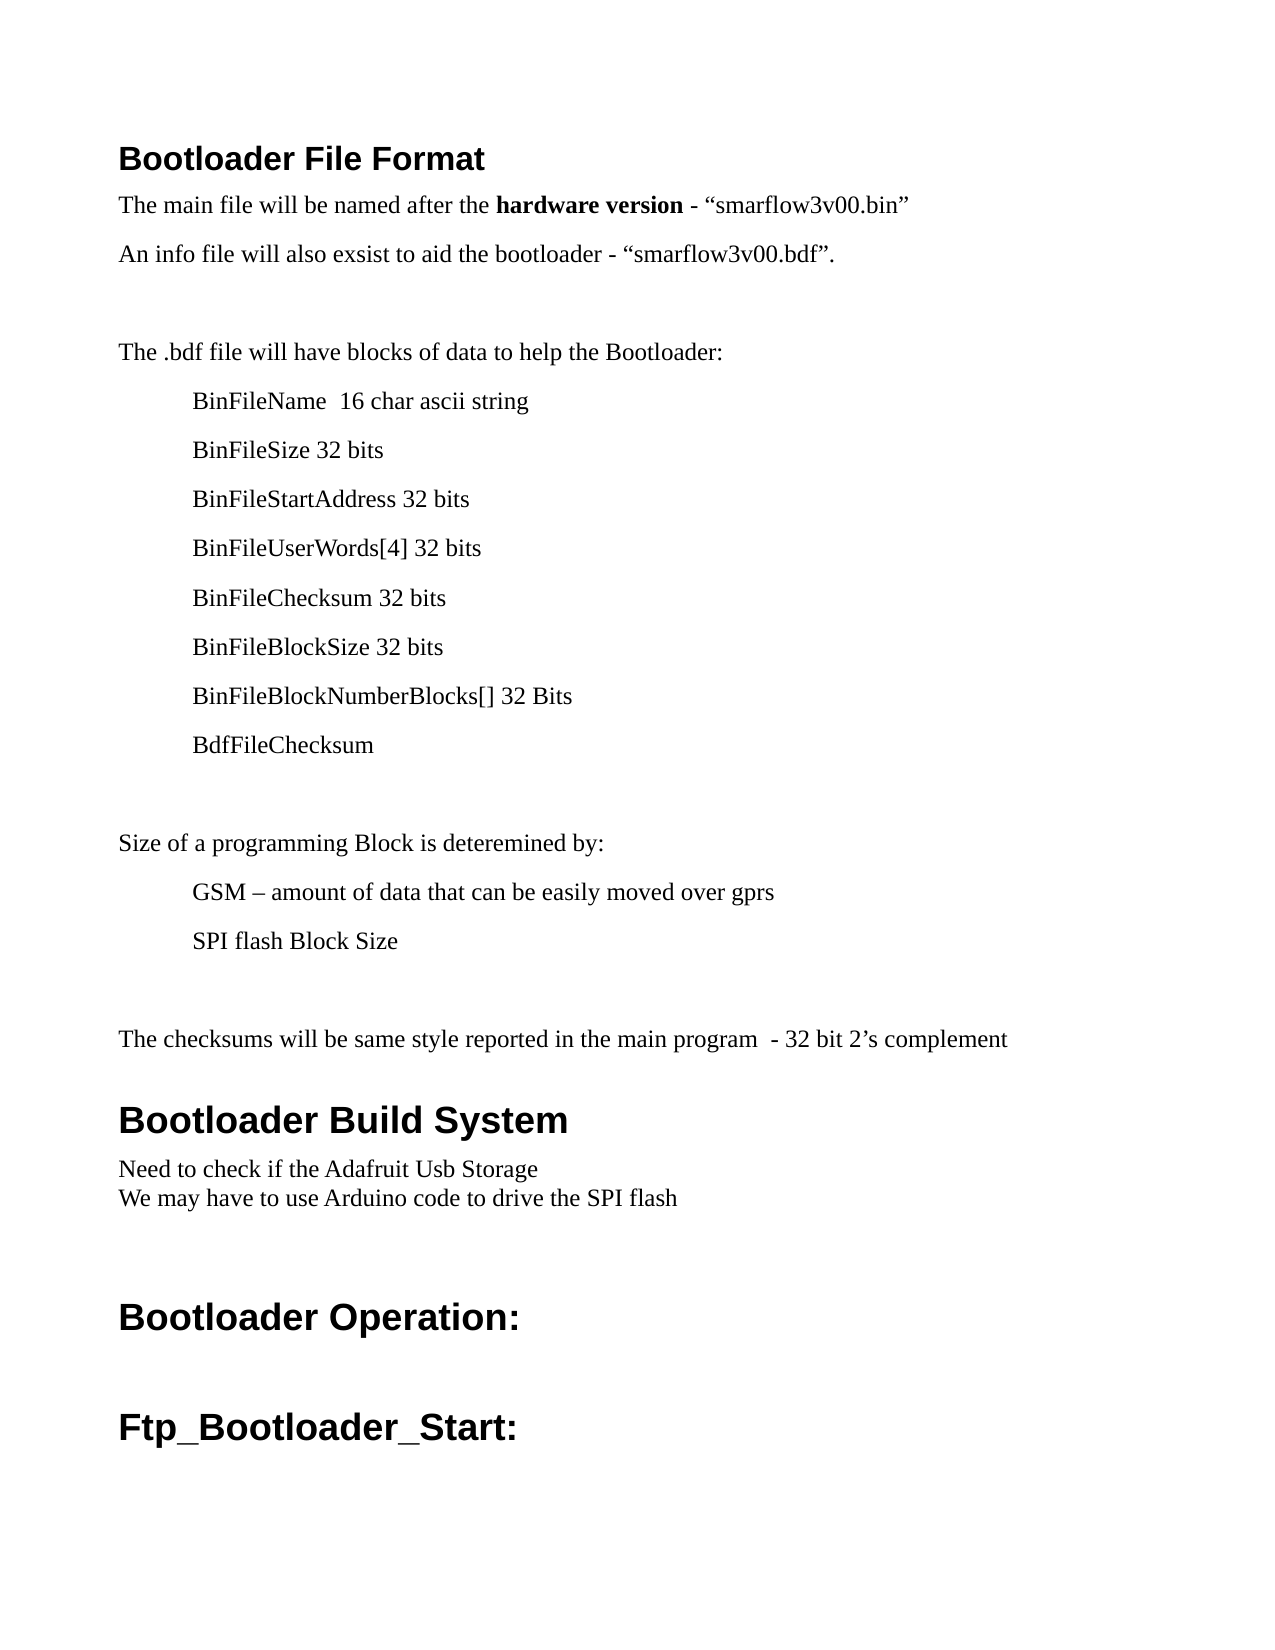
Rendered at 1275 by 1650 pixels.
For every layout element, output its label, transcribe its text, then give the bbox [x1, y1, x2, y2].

text BinFileName 16 char ascii string [192, 386, 1157, 415]
text The .bdf file will have blocks of data to help the Bootloader: [118, 337, 1157, 366]
subtitle Ftp_Bootloader_Start: [118, 1404, 1157, 1448]
text GSM – amount of data that can be easily moved over gprs [118, 877, 1157, 906]
text The checksums will be same style reported in the main program - 32 bit 2’s complement [118, 1024, 1157, 1053]
text SPI flash Block Size [118, 926, 1157, 955]
text BinFileSize 32 bits [192, 435, 1157, 464]
text BdfFileChecksum [192, 730, 1157, 758]
text The main file will be named after the hardware version - “smarflow3v00.bin” [118, 190, 1157, 219]
subtitle Bootloader File Format [118, 139, 1157, 178]
text An info file will also exsist to aid the bootloader - “smarflow3v00.bdf”. [118, 239, 1157, 268]
subtitle Bootloader Operation: [118, 1294, 1157, 1338]
text BinFileUserWords[4] 32 bits [192, 533, 1157, 562]
text BinFileBlockNumberBlocks[] 32 Bits [192, 681, 1157, 709]
text BinFileChecksum 32 bits [192, 583, 1157, 611]
text BinFileBlockSize 32 bits [192, 632, 1157, 660]
text We may have to use Arduino code to drive the SPI flash [118, 1183, 1157, 1212]
text BinFileStartAddress 32 bits [192, 484, 1157, 513]
text Need to check if the Adafruit Usb Storage [118, 1154, 1157, 1183]
text Size of a programming Block is deteremined by: [118, 828, 1157, 857]
subtitle Bootloader Build System [118, 1098, 1157, 1142]
